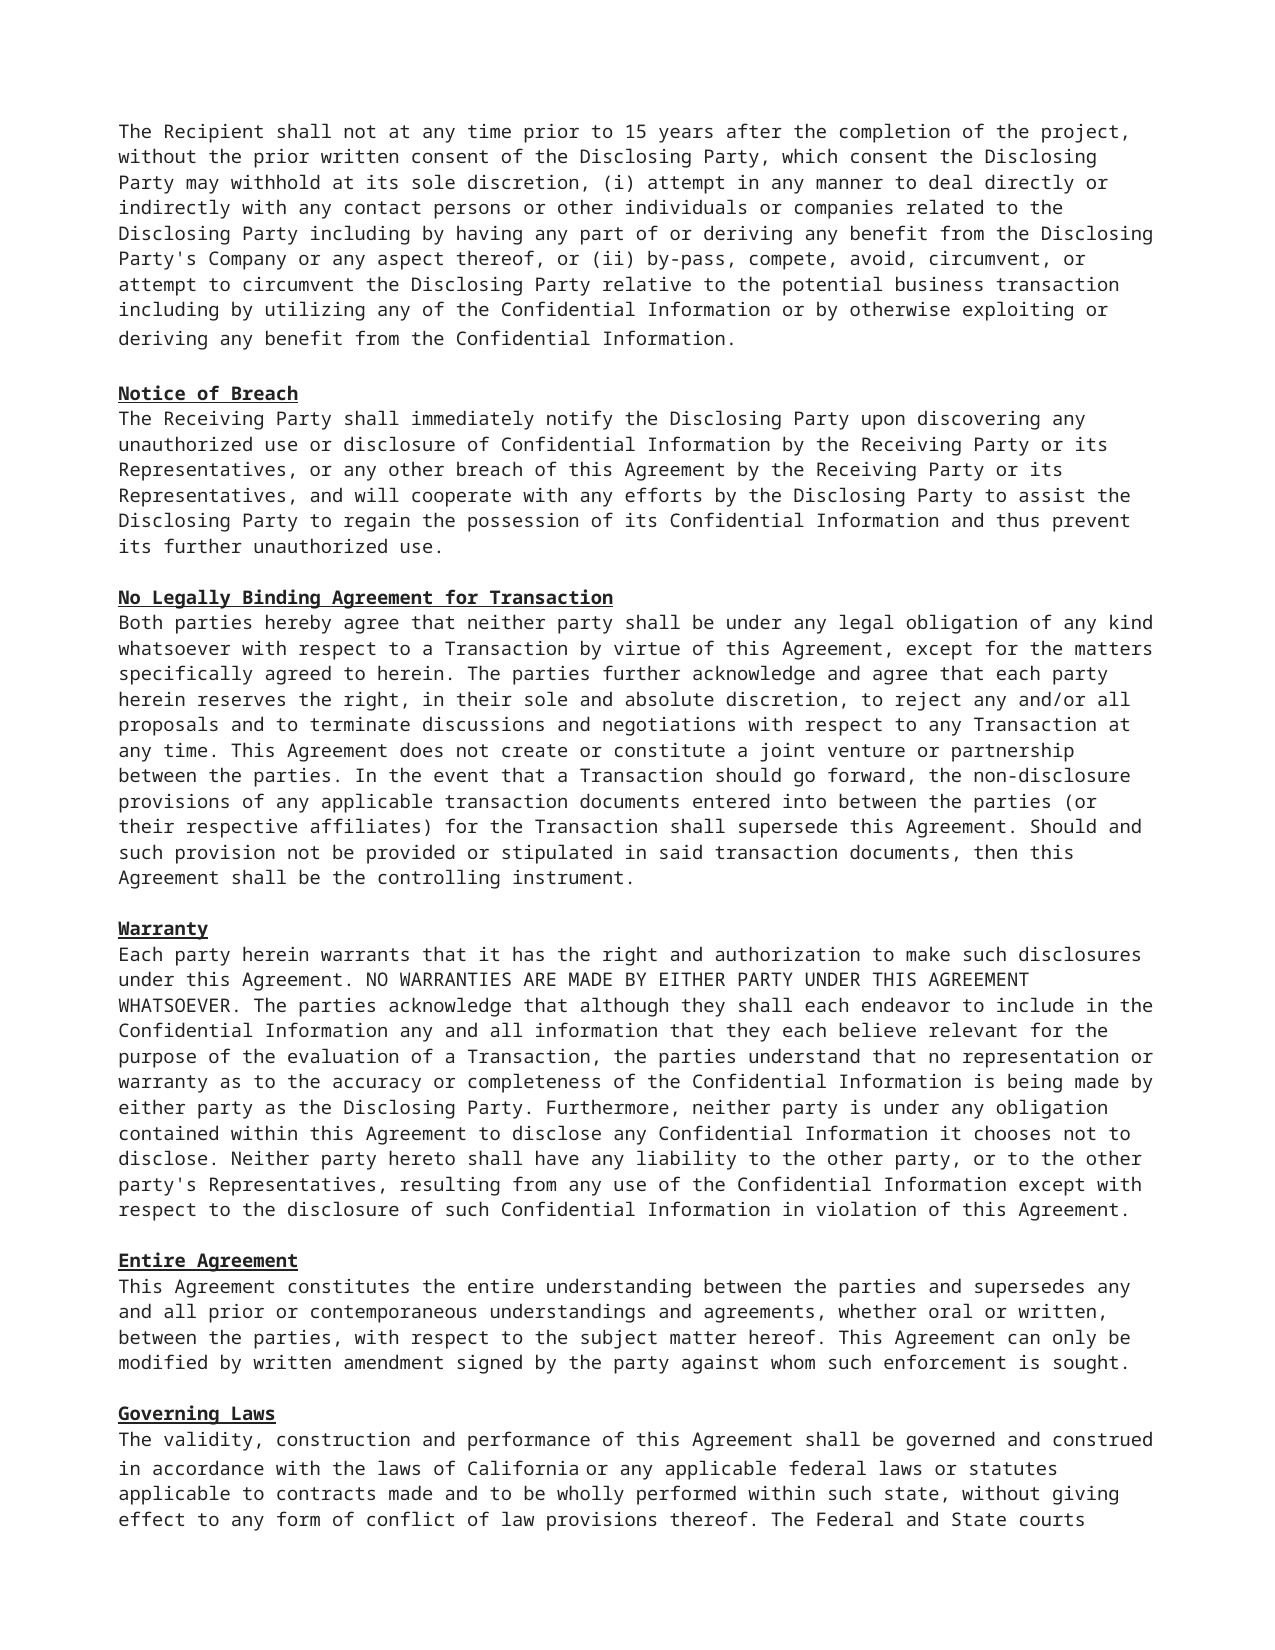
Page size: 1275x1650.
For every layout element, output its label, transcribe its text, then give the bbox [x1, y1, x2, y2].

text Warranty [118, 916, 1157, 941]
text The Recipient shall not at any time prior to 15 years after the completion of the project, without the prior written consent of the Disclosing Party, which consent the Disclosing Party may withhold at its sole discretion, (i) attempt in any manner to deal directly or indirectly with any contact persons or other individuals or companies related to the Disclosing Party including by having any part of or deriving any benefit from the Disclosing Party's Company or any aspect thereof, or (ii) by-pass, compete, avoid, circumvent, or attempt to circumvent the Disclosing Party relative to the potential business transaction including by utilizing any of the Confidential Information or by otherwise exploiting or deriving any benefit from the Confidential Information. [118, 118, 1157, 351]
text The Receiving Party shall immediately notify the Disclosing Party upon discovering any unauthorized use or disclosure of Confidential Information by the Receiving Party or its Representatives, or any other breach of this Agreement by the Receiving Party or its Representatives, and will cooperate with any efforts by the Disclosing Party to assist the Disclosing Party to regain the possession of its Confidential Information and thus prevent its further unauthorized use. [118, 405, 1157, 558]
text This Agreement constitutes the entire understanding between the parties and supersedes any and all prior or contemporaneous understandings and agreements, whether oral or written, between the parties, with respect to the subject matter hereof. This Agreement can only be modified by written amendment signed by the party against whom such enforcement is sought. [118, 1273, 1157, 1375]
text Governing Laws [118, 1401, 1157, 1426]
text Both parties hereby agree that neither party shall be under any legal obligation of any kind whatsoever with respect to a Transaction by virtue of this Agreement, except for the matters specifically agreed to herein. The parties further acknowledge and agree that each party herein reserves the right, in their sole and absolute discretion, to reject any and/or all proposals and to terminate discussions and negotiations with respect to any Transaction at any time. This Agreement does not create or constitute a joint venture or partnership between the parties. In the event that a Transaction should go forward, the non-disclosure provisions of any applicable transaction documents entered into between the parties (or their respective affiliates) for the Transaction shall supersede this Agreement. Should and such provision not be provided or stipulated in said transaction documents, then this Agreement shall be the controlling instrument. [118, 609, 1157, 890]
text Entire Agreement [118, 1247, 1157, 1273]
text Notice of Breach [118, 380, 1157, 405]
text No Legally Binding Agreement for Transaction [118, 584, 1157, 609]
text The validity, construction and performance of this Agreement shall be governed and construed in accordance with the laws of California or any applicable federal laws or statutes applicable to contracts made and to be wholly performed within such state, without giving effect to any form of conflict of law provisions thereof. The Federal and State courts [118, 1426, 1157, 1531]
text Each party herein warrants that it has the right and authorization to make such disclosures under this Agreement. NO WARRANTIES ARE MADE BY EITHER PARTY UNDER THIS AGREEMENT WHATSOEVER. The parties acknowledge that although they shall each endeavor to include in the Confidential Information any and all information that they each believe relevant for the purpose of the evaluation of a Transaction, the parties understand that no representation or warranty as to the accuracy or completeness of the Confidential Information is being made by either party as the Disclosing Party. Furthermore, neither party is under any obligation contained within this Agreement to disclose any Confidential Information it chooses not to disclose. Neither party hereto shall have any liability to the other party, or to the other party's Representatives, resulting from any use of the Confidential Information except with respect to the disclosure of such Confidential Information in violation of this Agreement. [118, 941, 1157, 1222]
